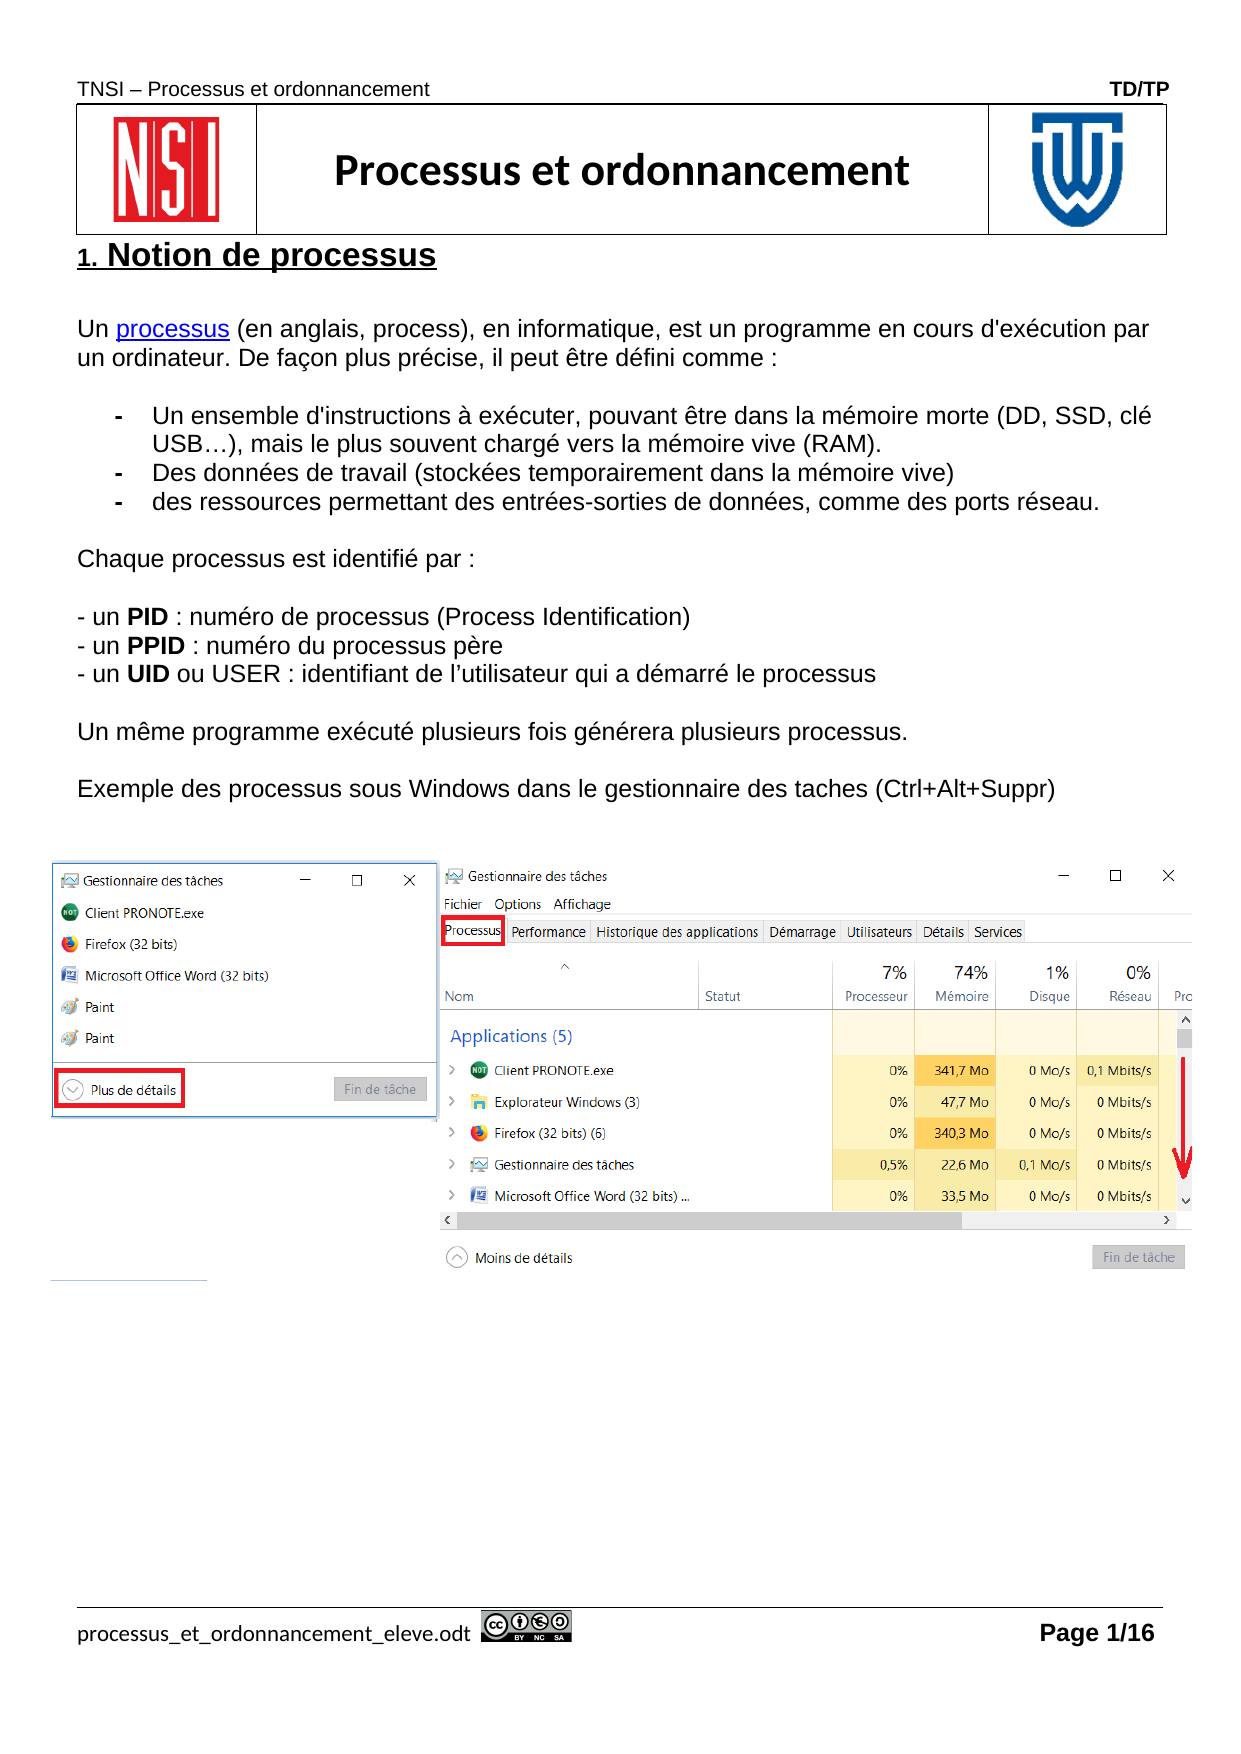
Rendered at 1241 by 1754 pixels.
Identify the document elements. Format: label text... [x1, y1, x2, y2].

text Exemple des processus sous Windows dans le gestionnaire des taches (Ctrl+Alt+Suppr) [77, 774, 1163, 803]
list Des données de travail (stockées temporairement dans la mémoire vive) [114, 458, 1163, 487]
text - un UID ou USER : identifiant de l’utilisateur qui a démarré le processus [77, 659, 1163, 688]
picture [50, 860, 1193, 1281]
picture [481, 1610, 572, 1642]
table_header Processus et ordonnancement [257, 105, 988, 234]
table_header [77, 105, 256, 234]
list Notion de processus [77, 235, 1163, 273]
text Chaque processus est identifié par : [77, 544, 1163, 573]
list Un ensemble d'instructions à exécuter, pouvant être dans la mémoire morte (DD, SSD, clé USB…), mais le plus souvent chargé vers la mémoire vive (RAM). [114, 401, 1163, 458]
text Un même programme exécuté plusieurs fois générera plusieurs processus. [77, 717, 1163, 746]
list des ressources permettant des entrées-sorties de données, comme des ports réseau. [114, 487, 1163, 516]
text - un PID : numéro de processus (Process Identification) [77, 602, 1163, 631]
table_header [989, 105, 1166, 234]
text - un PPID : numéro du processus père [77, 631, 1163, 659]
text Un processus (en anglais, process), en informatique, est un programme en cours d'exécution par un ordinateur. De façon plus précise, il peut être défini comme : [77, 314, 1163, 372]
